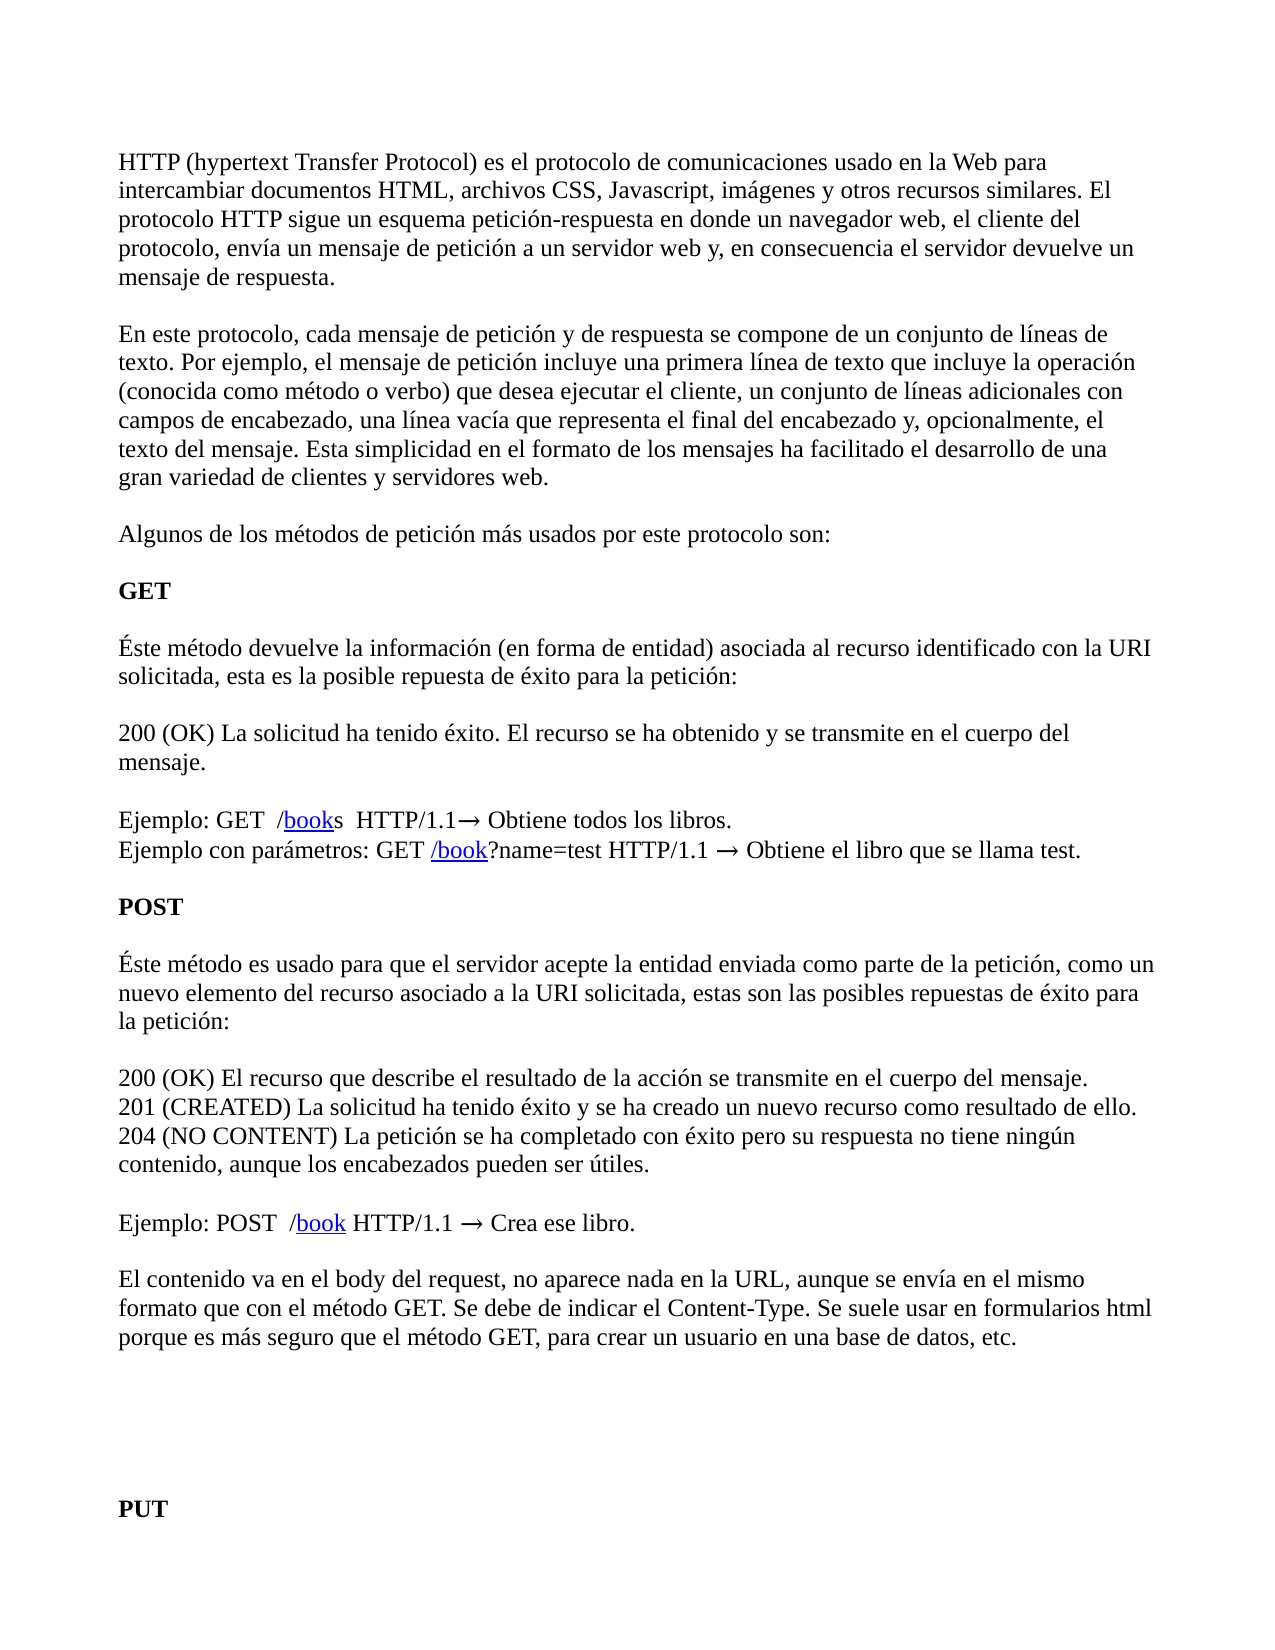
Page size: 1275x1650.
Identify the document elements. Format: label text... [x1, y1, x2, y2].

text 200 (OK) El recurso que describe el resultado de la acción se transmite en el cuerpo del mensaje. [118, 1063, 1157, 1092]
text HTTP (hypertext Transfer Protocol) es el protocolo de comunicaciones usado en la Web para intercambiar documentos HTML, archivos CSS, Javascript, imágenes y otros recursos similares. El protocolo HTTP sigue un esquema petición-respuesta en donde un navegador web, el cliente del protocolo, envía un mensaje de petición a un servidor web y, en consecuencia el servidor devuelve un mensaje de respuesta. [118, 147, 1157, 291]
text Éste método es usado para que el servidor acepte la entidad enviada como parte de la petición, como un nuevo elemento del recurso asociado a la URI solicitada, estas son las posibles repuestas de éxito para la petición: [118, 949, 1157, 1035]
text 201 (CREATED) La solicitud ha tenido éxito y se ha creado un nuevo recurso como resultado de ello. [118, 1092, 1157, 1121]
text Ejemplo: GET /books HTTP/1.1→ Obtiene todos los libros. [118, 804, 1157, 834]
text En este protocolo, cada mensaje de petición y de respuesta se compone de un conjunto de líneas de texto. Por ejemplo, el mensaje de petición incluye una primera línea de texto que incluye la operación (conocida como método o verbo) que desea ejecutar el cliente, un conjunto de líneas adicionales con campos de encabezado, una línea vacía que representa el final del encabezado y, opcionalmente, el texto del mensaje. Esta simplicidad en el formato de los mensajes ha facilitado el desarrollo de una gran variedad de clientes y servidores web. [118, 319, 1157, 491]
text Éste método devuelve la información (en forma de entidad) asociada al recurso identificado con la URI solicitada, esta es la posible repuesta de éxito para la petición: [118, 633, 1157, 690]
text GET [118, 576, 1157, 605]
text 204 (NO CONTENT) La petición se ha completado con éxito pero su respuesta no tiene ningún contenido, aunque los encabezados pueden ser útiles. [118, 1121, 1157, 1178]
text El contenido va en el body del request, no aparece nada en la URL, aunque se envía en el mismo formato que con el método GET. Se debe de indicar el Content-Type. Se suele usar en formularios html porque es más seguro que el método GET, para crear un usuario en una base de datos, etc. [118, 1264, 1157, 1351]
text Ejemplo con parámetros: GET /book?name=test HTTP/1.1 → Obtiene el libro que se llama test. [118, 834, 1157, 864]
text PUT [118, 1494, 1157, 1522]
text Ejemplo: POST /book HTTP/1.1 → Crea ese libro. [118, 1206, 1157, 1236]
text POST [118, 892, 1157, 921]
text Algunos de los métodos de petición más usados por este protocolo son: [118, 519, 1157, 548]
text 200 (OK) La solicitud ha tenido éxito. El recurso se ha obtenido y se transmite en el cuerpo del mensaje. [118, 718, 1157, 776]
